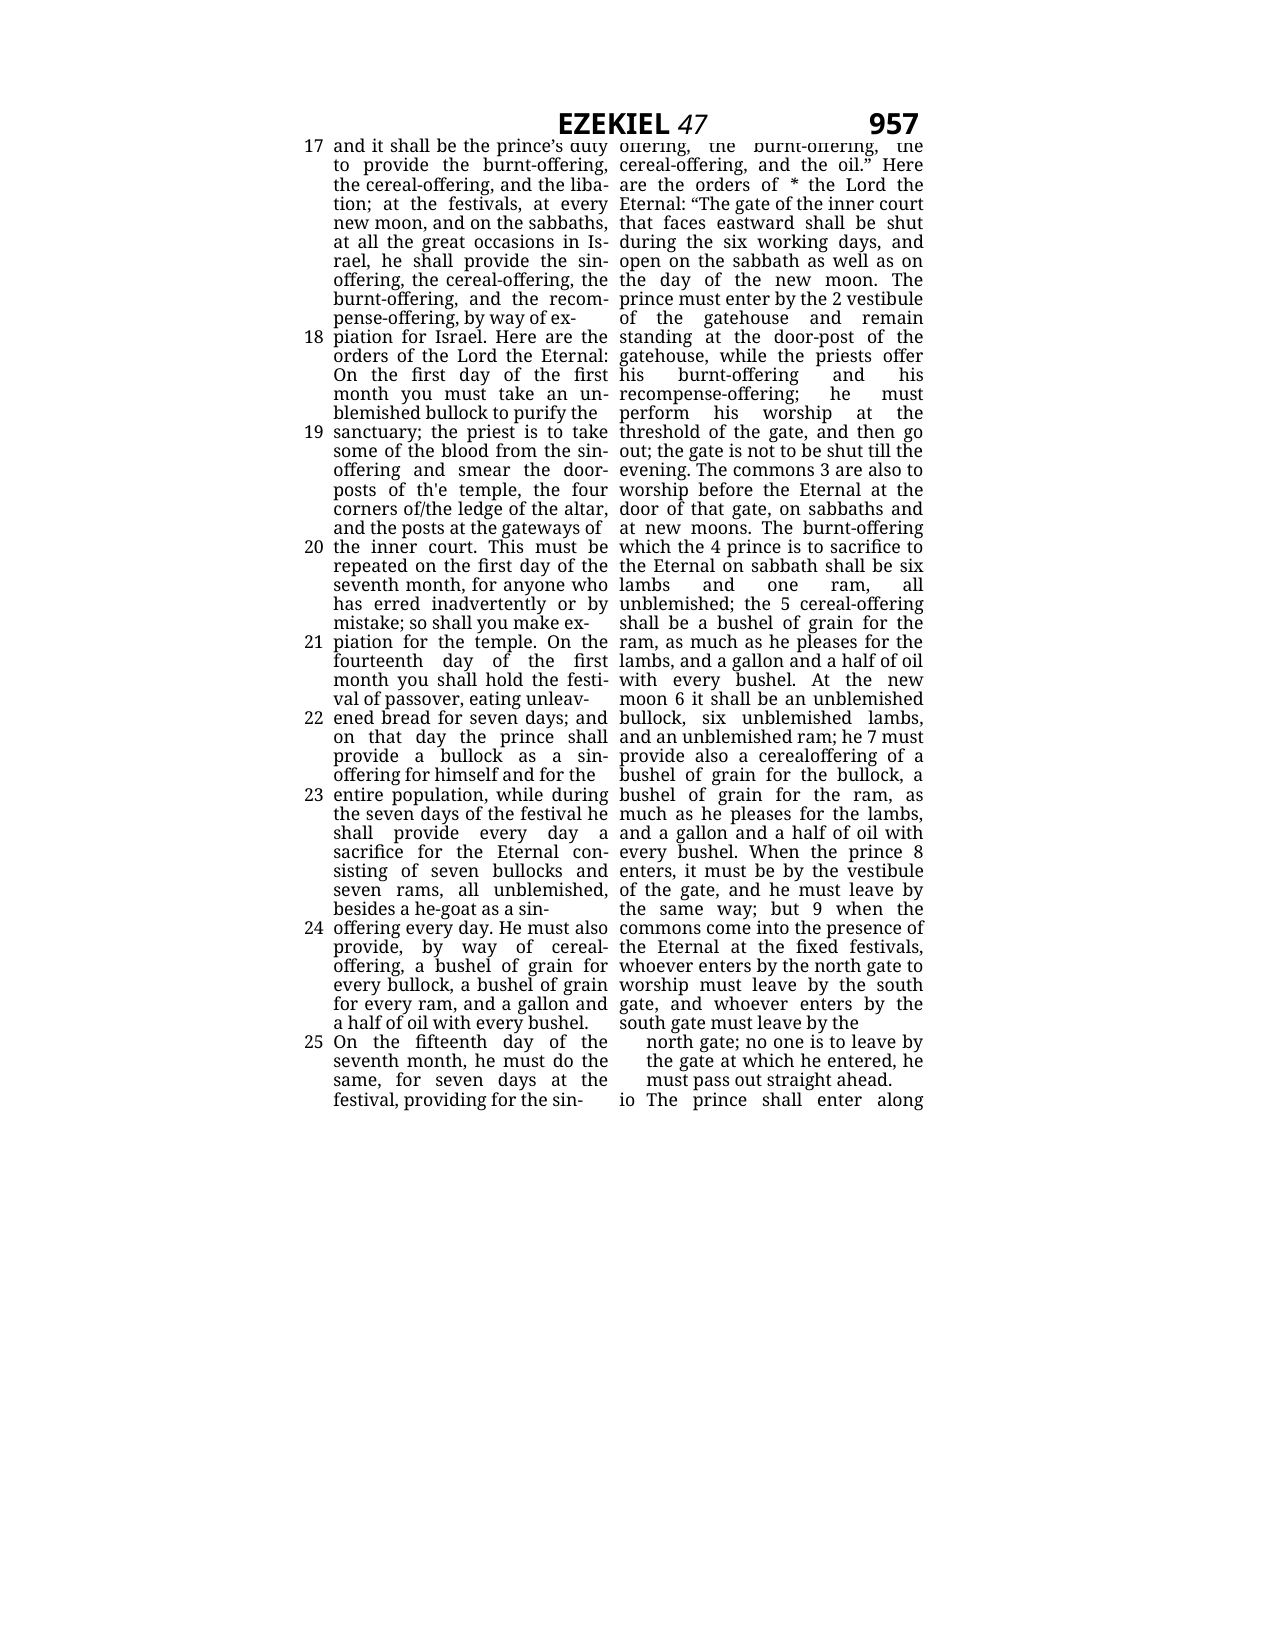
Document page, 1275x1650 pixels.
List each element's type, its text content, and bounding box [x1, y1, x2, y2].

list sanctuary; the priest is to take some of the blood from the sin- offering and smear the door-posts of th'e temple, the four corners of/the ledge of the altar, and the posts at the gateways of [304, 423, 608, 538]
list entire population, while during the seven days of the festival he shall provide every day a sacrifice for the Eternal con­sisting of seven bullocks and seven rams, all unblemished, besides a he-goat as a sin- [304, 786, 608, 919]
list ened bread for seven days; and on that day the prince shall provide a bullock as a sin- offering for himself and for the [304, 709, 608, 786]
text io The prince shall enter along [619, 1091, 924, 1110]
list On the fifteenth day of the seventh month, he must do the same, for seven days at the festival, providing for the sin- [304, 1033, 608, 1110]
list and it shall be the prince’s duty to provide the burnt-offering, the cereal-offering, and the liba­tion; at the festivals, at every new moon, and on the sabbaths, at all the great occasions in Is­rael, he shall provide the sin- offering, the cereal-offering, the burnt-offering, and the recom­pense-offering, by way of ex- [304, 138, 608, 328]
text offering, the burnt-offering, the cereal-offering, and the oil.” Here are the orders of * the Lord the Eternal: “The gate of the inner court that faces eastward shall be shut dur­ing the six working days, and open on the sabbath as well as on the day of the new moon. The prince must enter by the 2 vestibule of the gatehouse and remain standing at the door-post of the gatehouse, while the priests offer his burnt-offering and his recompense-offering; he must perform his worship at the threshold of the gate, and then go out; the gate is not to be shut till the evening. The commons 3 are also to worship before the Eternal at the door of that gate, on sabbaths and at new moons. The burnt-offering which the 4 prince is to sacrifice to the Eter­nal on sabbath shall be six lambs and one ram, all unblemished; the 5 cereal-offering shall be a bushel of grain for the ram, as much as he pleases for the lambs, and a gallon and a half of oil with every bushel. At the new moon 6 it shall be an unblemished bul­lock, six unblemished lambs, and an unblemished ram; he 7 must provide also a cereal­offering of a bushel of grain for the bullock, a bushel of grain for the ram, as much as he pleases for the lambs, and a gallon and a half of oil with every bushel. When the prince 8 enters, it must be by the ves­tibule of the gate, and he must leave by the same way; but 9 when the commons come into the presence of the Eternal at the fixed festivals, whoever en­ters by the north gate to wor­ship must leave by the south gate, and whoever enters by the south gate must leave by the [619, 138, 924, 1033]
list piation for the temple. On the fourteenth day of the first month you shall hold the festi­val of passover, eating unleav- [304, 633, 608, 709]
text north gate; no one is to leave by the gate at which he entered, he must pass out straight ahead. [646, 1033, 924, 1091]
list the inner court. This must be repeated on the first day of the seventh month, for anyone who has erred inadvertently or by mistake; so shall you make ex- [304, 538, 608, 633]
list offering every day. He must also provide, by way of cereal- offering, a bushel of grain for every bullock, a bushel of grain for every ram, and a gallon and a half of oil with every bushel. [304, 919, 608, 1033]
list piation for Israel. Here are the orders of the Lord the Eter­nal: On the first day of the first month you must take an un­blemished bullock to purify the [304, 328, 608, 423]
